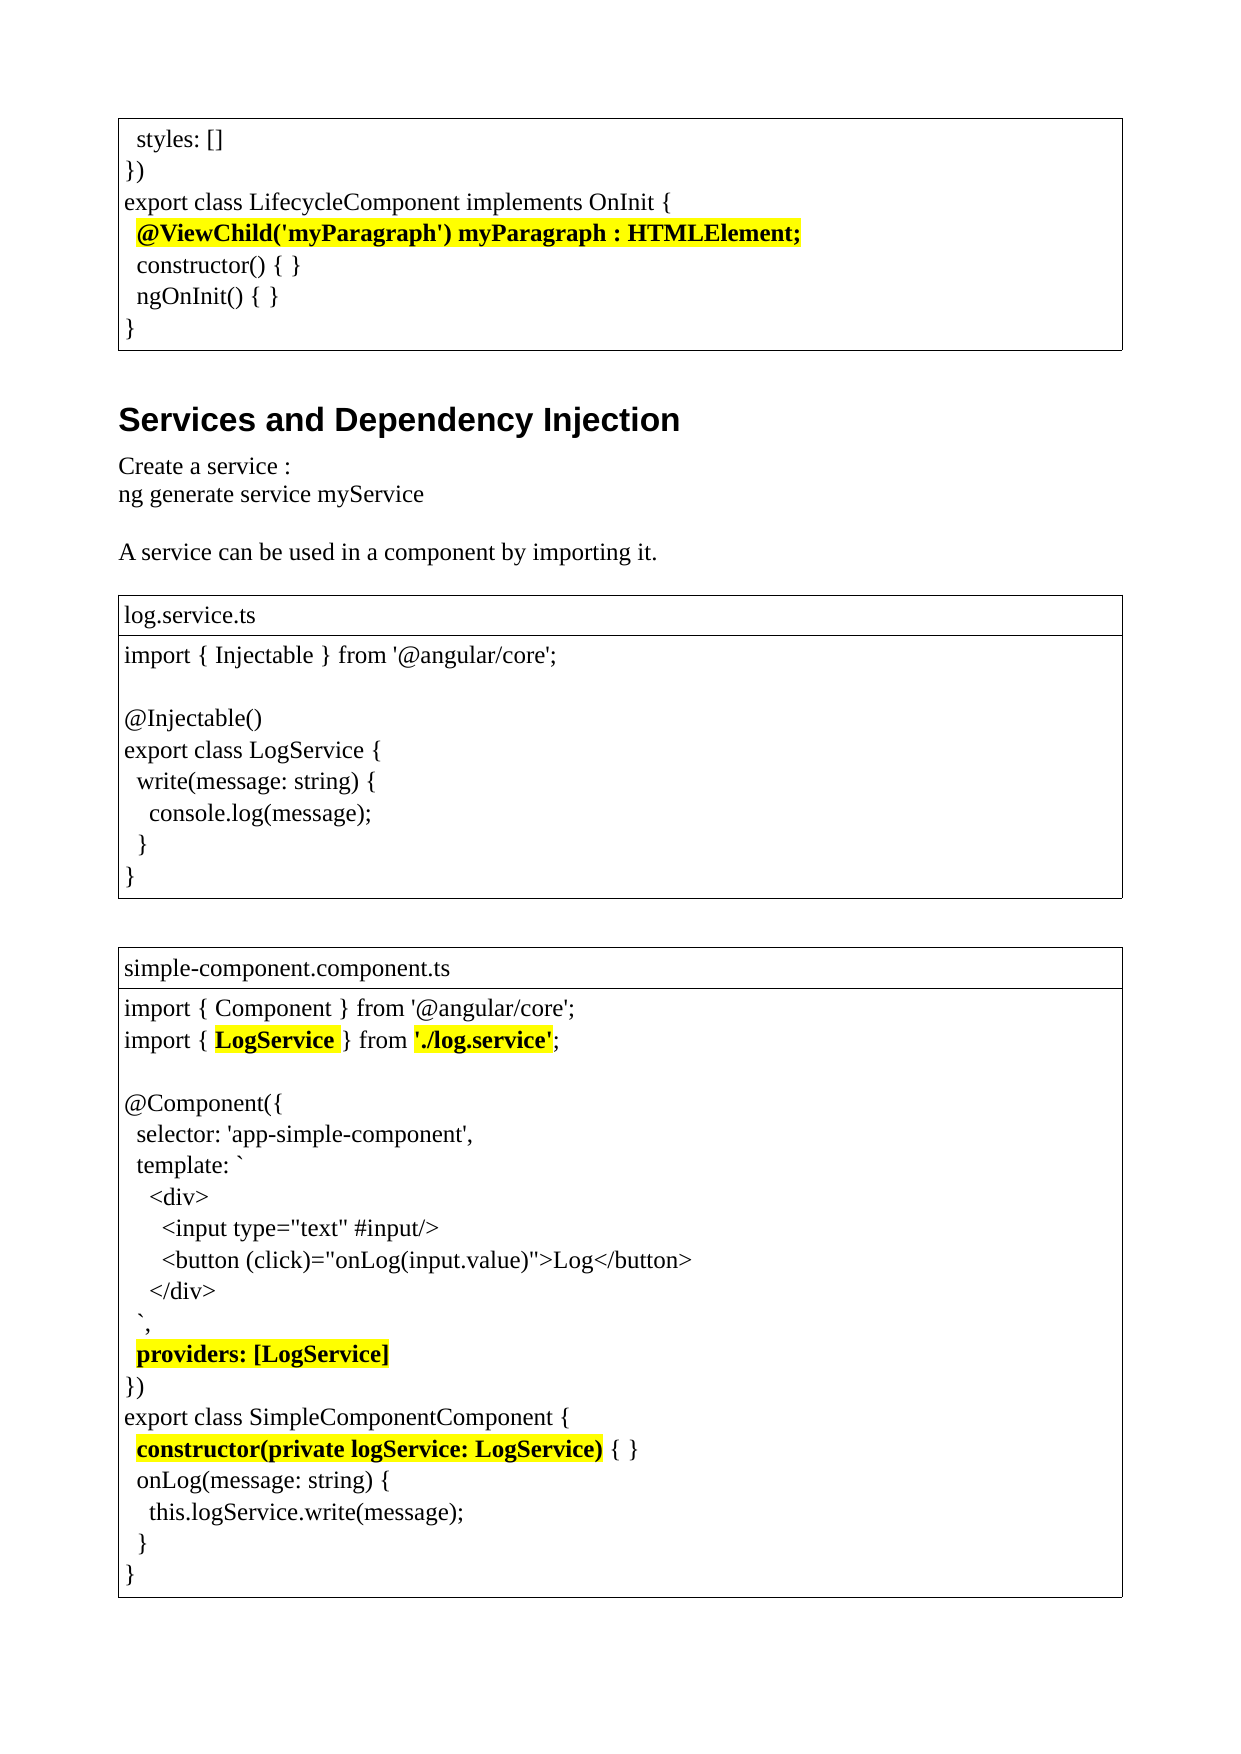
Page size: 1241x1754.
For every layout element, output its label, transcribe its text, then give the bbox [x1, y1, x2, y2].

table_header log.service.ts [119, 596, 1122, 635]
text A service can be used in a component by importing it. [118, 537, 1122, 566]
subtitle Services and Dependency Injection [118, 399, 1122, 438]
table_cell styles: [] }) export class LifecycleComponent implements OnInit { @ViewChild('myParagraph') myParagraph : HTMLElement; constructor() { } ngOnInit() { } } [119, 119, 1122, 350]
table_header simple-component.component.ts [119, 948, 1122, 987]
table_cell import { Component } from '@angular/core'; import { LogService } from './log.service'; @Component({ selector: 'app-simple-component', template: ` <div> <input type="text" #input/> <button (click)="onLog(input.value)">Log</button> </div> `, providers: [LogService] }) export class SimpleComponentComponent { constructor(private logService: LogService) { } onLog(message: string) { this.logService.write(message); } } [119, 989, 1122, 1597]
table_cell import { Injectable } from '@angular/core'; @Injectable() export class LogService { write(message: string) { console.log(message); } } [119, 636, 1122, 898]
text Create a service : [118, 451, 1122, 479]
text ng generate service myService [118, 479, 1122, 508]
